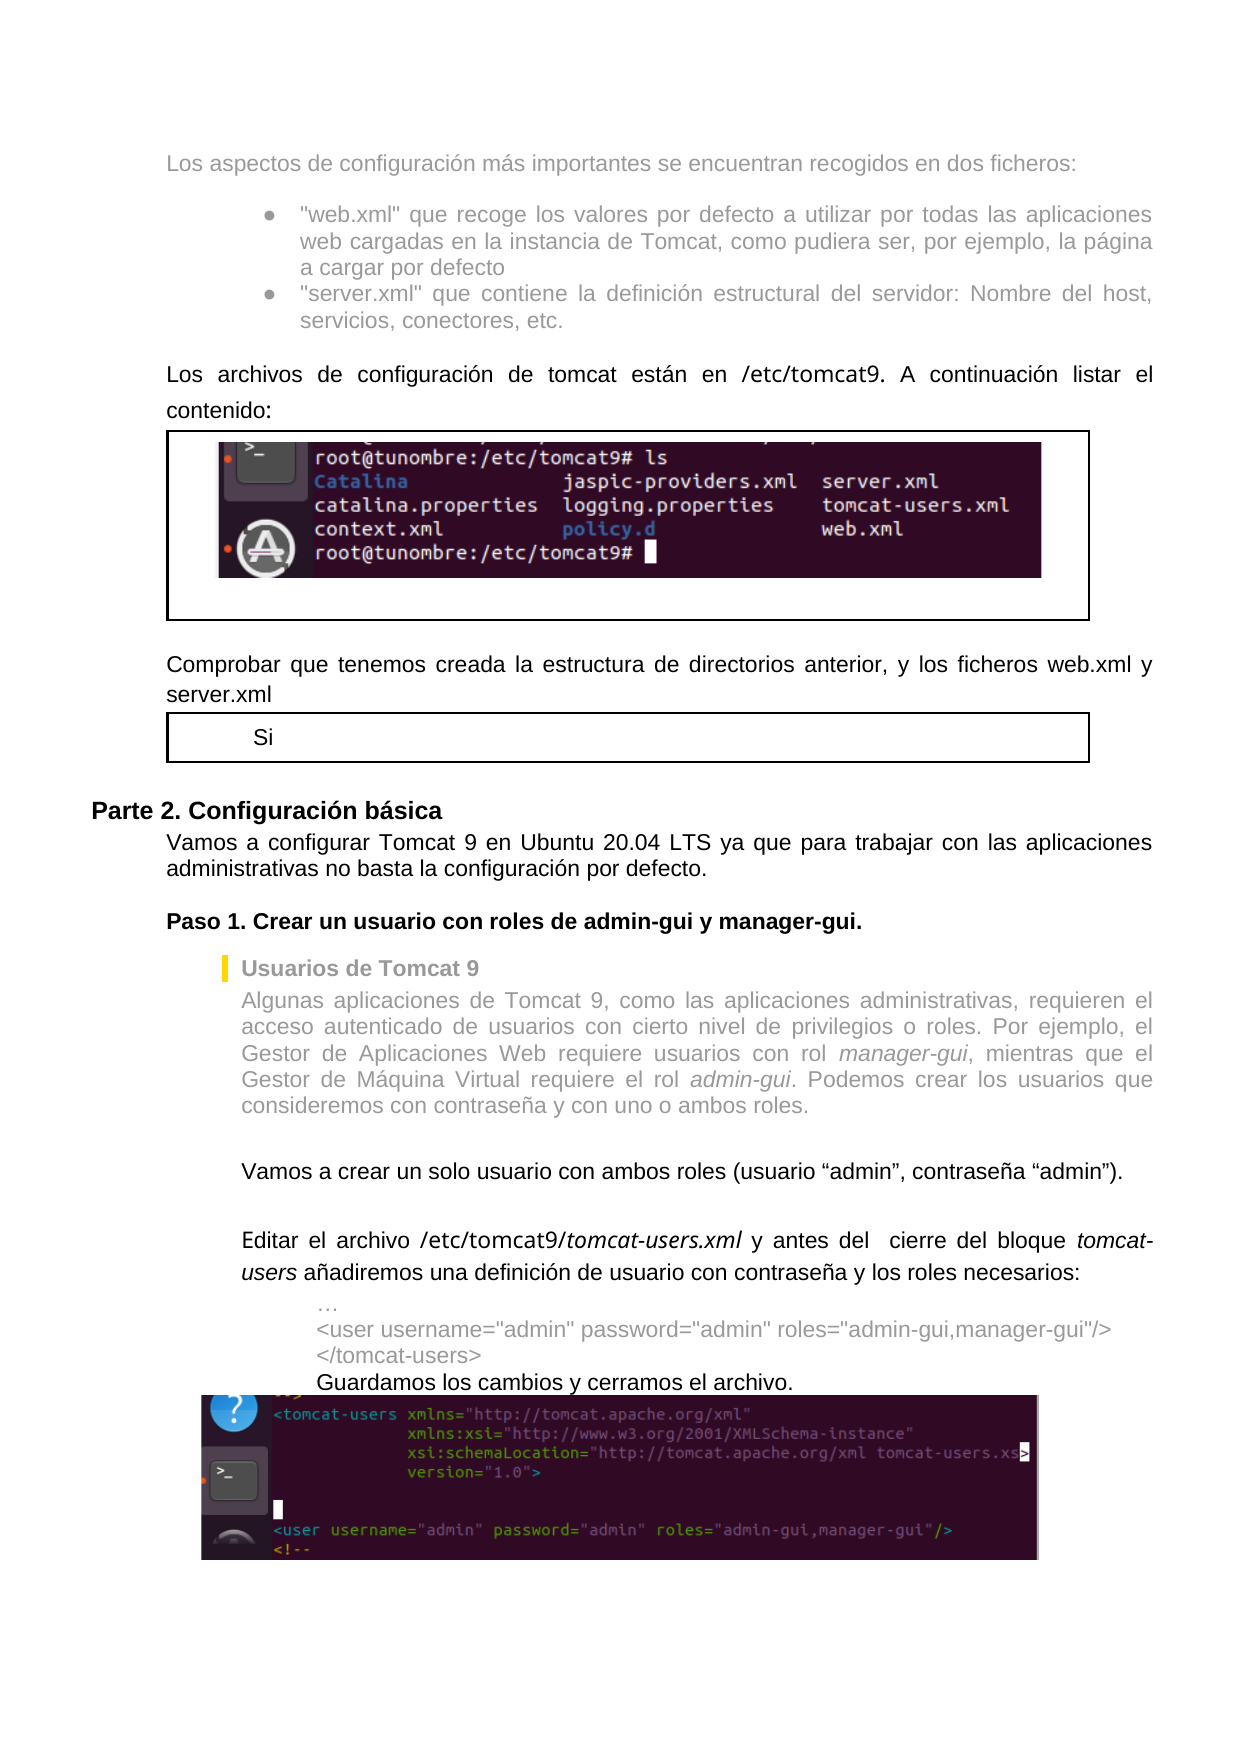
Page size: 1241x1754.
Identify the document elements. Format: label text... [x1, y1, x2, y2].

table_header [169, 432, 1088, 619]
subtitle Usuarios de Tomcat 9 [228, 955, 1153, 982]
text Paso 1. Crear un usuario con roles de admin-gui y manager-gui. [166, 908, 1153, 934]
text Comprobar que tenemos creada la estructura de directorios anterior, y los ficheros web.xml y server.xml [166, 651, 1153, 708]
text Guardamos los cambios y cerramos el archivo. [316, 1369, 1153, 1395]
picture [201, 1395, 1039, 1560]
text Vamos a configurar Tomcat 9 en Ubuntu 20.04 LTS ya que para trabajar con las aplicaciones administrativas no basta la configuración por defecto. [166, 829, 1153, 882]
text … [316, 1289, 1153, 1316]
picture [215, 442, 1042, 578]
text Algunas aplicaciones de Tomcat 9, como las aplicaciones administrativas, requieren el acceso autenticado de usuarios con cierto nivel de privilegios o roles. Por ejemplo, el Gestor de Aplicaciones Web requiere usuarios con rol manager-gui, mientras que el Gestor de Máquina Virtual requiere el rol admin-gui. Podemos crear los usuarios que consideremos con contraseña y con uno o ambos roles. [241, 987, 1153, 1118]
text </tomcat-users> [316, 1342, 1153, 1369]
text Parte 2. Configuración básica [91, 796, 1153, 825]
list "server.xml" que contiene la definición estructural del servidor: Nombre del host, servicios, conectores, etc. [262, 280, 1153, 333]
text Vamos a crear un solo usuario con ambos roles (usuario “admin”, contraseña “admin”). [241, 1158, 1153, 1184]
text <user username="admin" password="admin" roles="admin-gui,manager-gui"/> [316, 1316, 1153, 1342]
text Editar el archivo /etc/tomcat9/tomcat-users.xml y antes del cierre del bloque tomcat-users añadiremos una definición de usuario con contraseña y los roles necesarios: [241, 1224, 1153, 1286]
list "web.xml" que recoge los valores por defecto a utilizar por todas las aplicaciones web cargadas en la instancia de Tomcat, como pudiera ser, por ejemplo, la página a cargar por defecto [262, 201, 1153, 280]
table_header Si [169, 714, 1088, 761]
text Los archivos de configuración de tomcat están en /etc/tomcat9. A continuación listar el contenido: [166, 358, 1153, 425]
text Los aspectos de configuración más importantes se encuentran recogidos en dos ficheros: [166, 150, 1153, 176]
